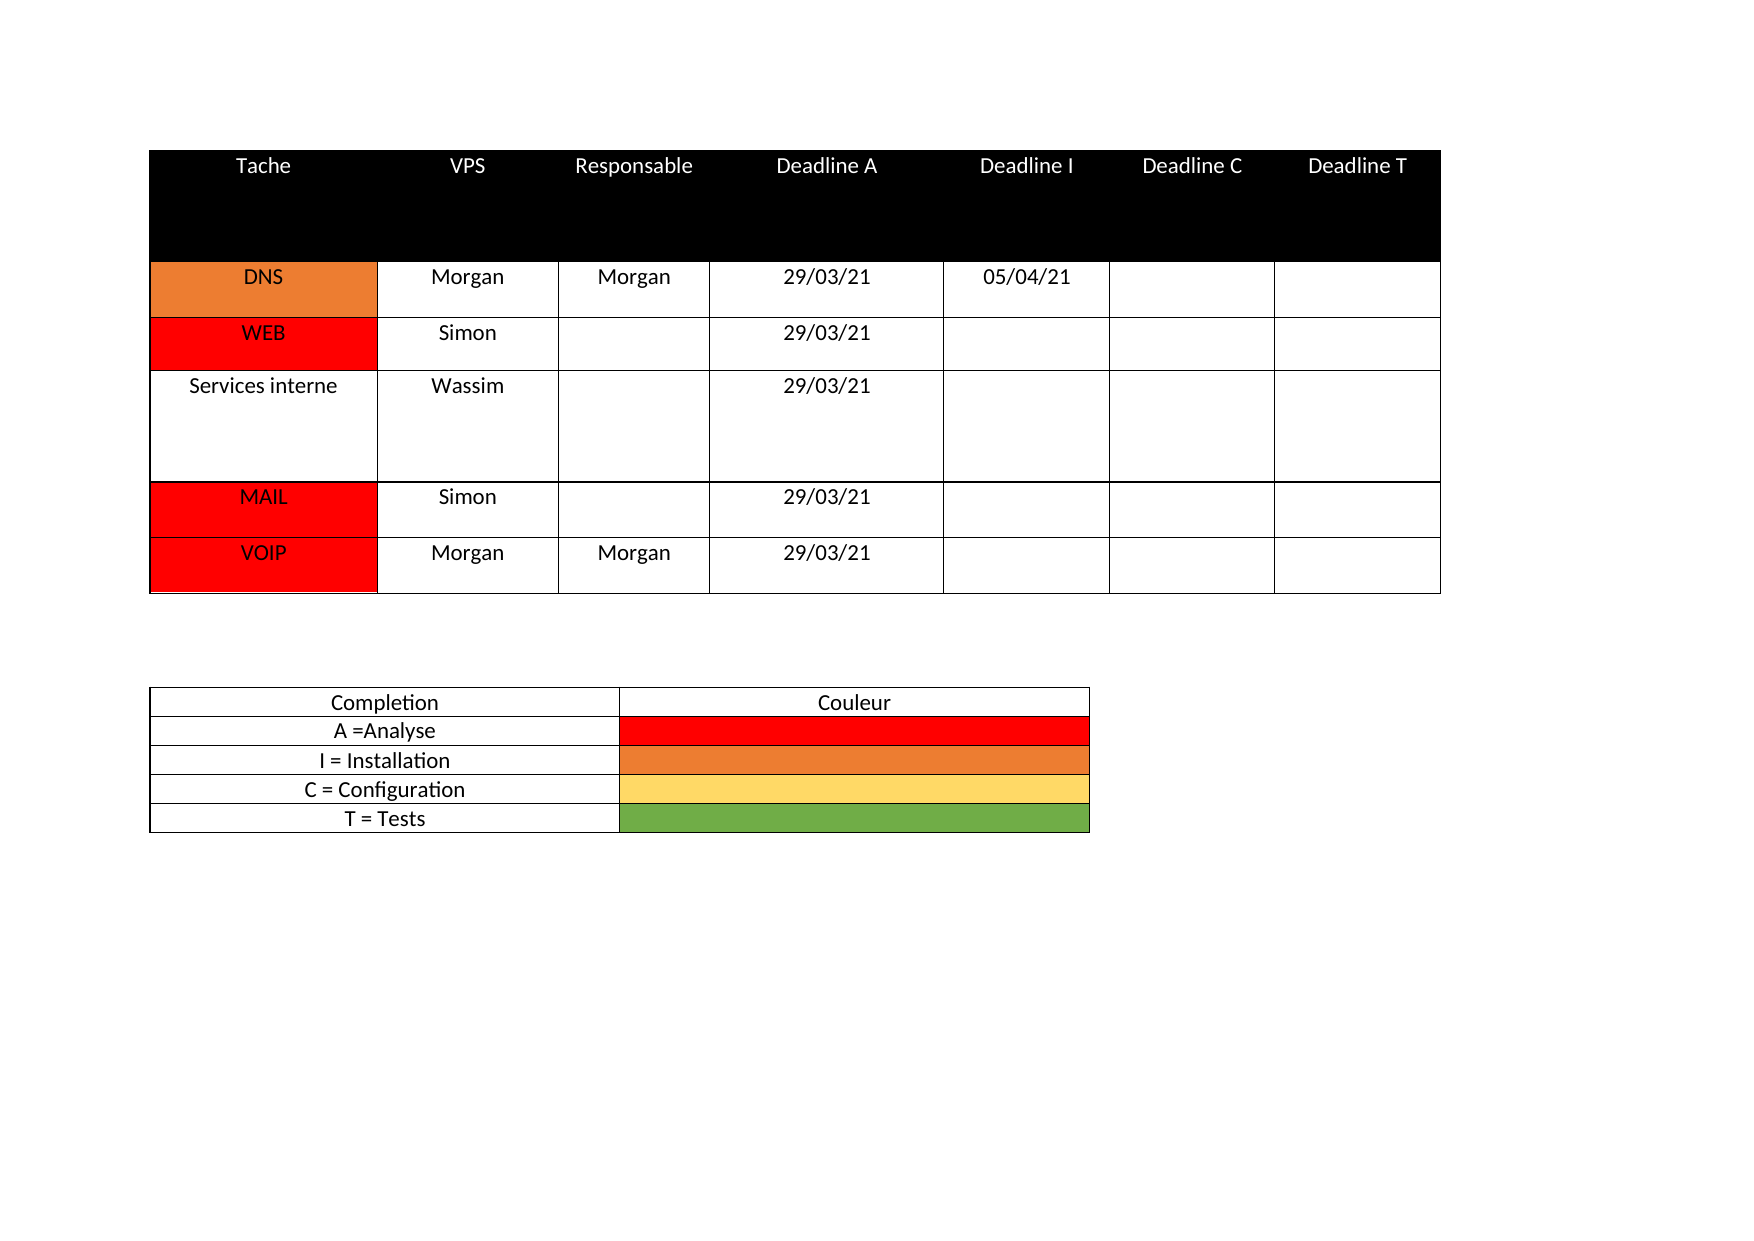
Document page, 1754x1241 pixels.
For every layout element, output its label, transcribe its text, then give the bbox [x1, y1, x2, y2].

table_cell T = Tests [151, 804, 619, 832]
table_cell VOIP [151, 538, 377, 592]
table_header Deadline T [1275, 151, 1440, 261]
table_cell 29/03/21 [710, 318, 943, 370]
table_cell 29/03/21 [710, 371, 943, 481]
table_cell MAIL [151, 483, 377, 537]
table_cell [944, 483, 1109, 537]
table_cell I = Installation [151, 746, 619, 774]
table_cell [1275, 262, 1440, 317]
table_cell [620, 746, 1089, 774]
table_cell Morgan [559, 538, 709, 592]
table_cell 29/03/21 [710, 538, 943, 592]
table_cell [620, 804, 1089, 832]
table_cell 29/03/21 [710, 262, 943, 317]
table_cell 29/03/21 [710, 483, 943, 537]
table_cell [1275, 483, 1440, 537]
table_cell Morgan [378, 538, 558, 592]
table_cell [1110, 538, 1274, 592]
table_cell [1110, 262, 1274, 317]
table_cell [944, 318, 1109, 370]
table_header Deadline C [1110, 151, 1274, 261]
table_cell [559, 371, 709, 481]
table_cell Wassim [378, 371, 558, 481]
table_cell C = Configuration [151, 775, 619, 803]
table_cell Simon [378, 318, 558, 370]
table_header Deadline I [944, 151, 1109, 261]
table_cell [1275, 538, 1440, 592]
table_cell Simon [378, 483, 558, 537]
table_cell [620, 775, 1089, 803]
table_cell [1275, 371, 1440, 481]
table_cell [559, 318, 709, 370]
table_cell Morgan [378, 262, 558, 317]
table_header Couleur [620, 688, 1089, 716]
table_cell DNS [151, 262, 377, 317]
table_header Tache [151, 151, 377, 261]
table_header Deadline A [710, 151, 943, 261]
table_cell Morgan [559, 262, 709, 317]
table_cell 05/04/21 [944, 262, 1109, 317]
table_cell [1110, 318, 1274, 370]
table_cell WEB [151, 318, 377, 370]
table_cell [944, 538, 1109, 592]
table_cell Services interne [151, 371, 377, 481]
table_header VPS [378, 151, 558, 261]
table_cell [1275, 318, 1440, 370]
table_header Completion [151, 688, 619, 716]
table_cell A =Analyse [151, 717, 619, 745]
table_cell [620, 717, 1089, 745]
table_cell [1110, 483, 1274, 537]
table_cell [944, 371, 1109, 481]
table_header Responsable [559, 151, 709, 261]
table_cell [1110, 371, 1274, 481]
table_cell [559, 483, 709, 537]
